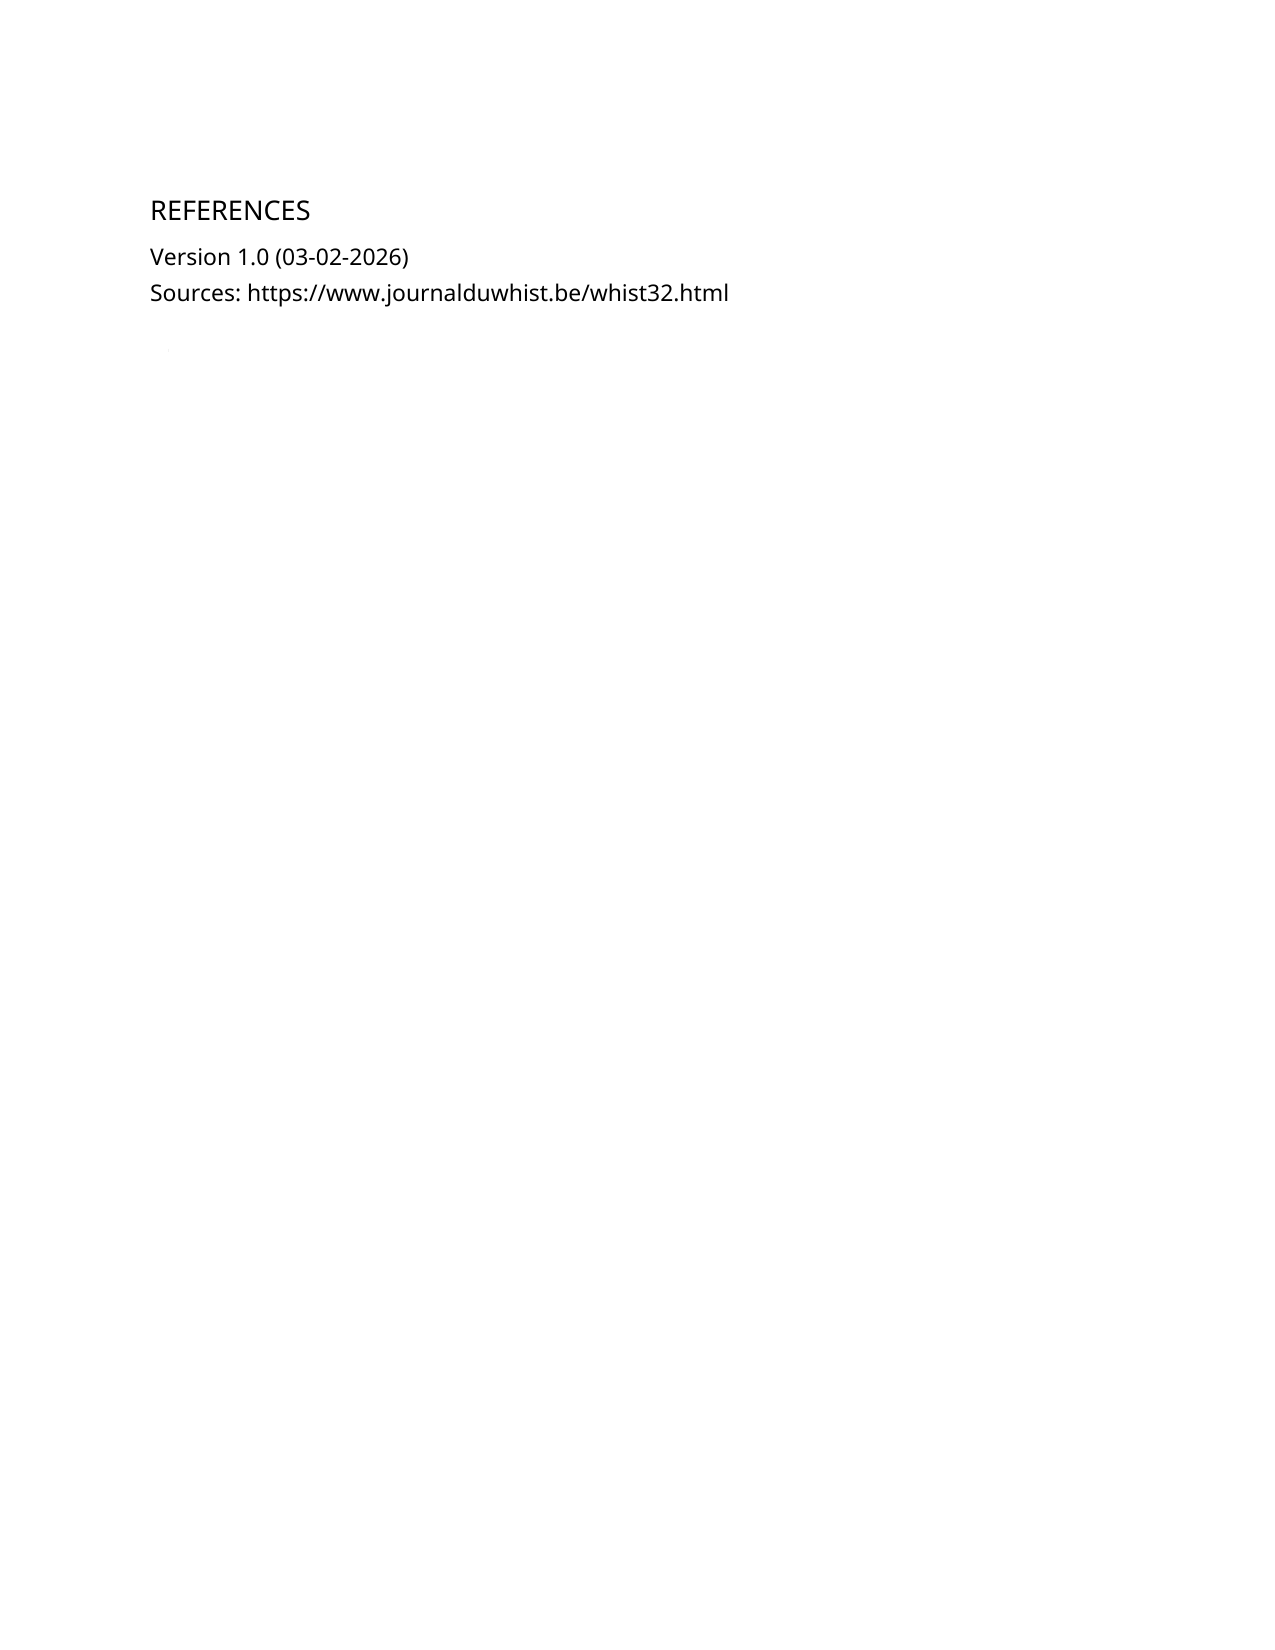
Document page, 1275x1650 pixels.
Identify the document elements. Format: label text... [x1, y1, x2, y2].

text Version 1.0 (03-02-2026) [150, 241, 1125, 272]
text Sources: https://www.journalduwhist.be/whist32.html [150, 277, 1125, 308]
subtitle REFERENCES [150, 192, 1125, 228]
